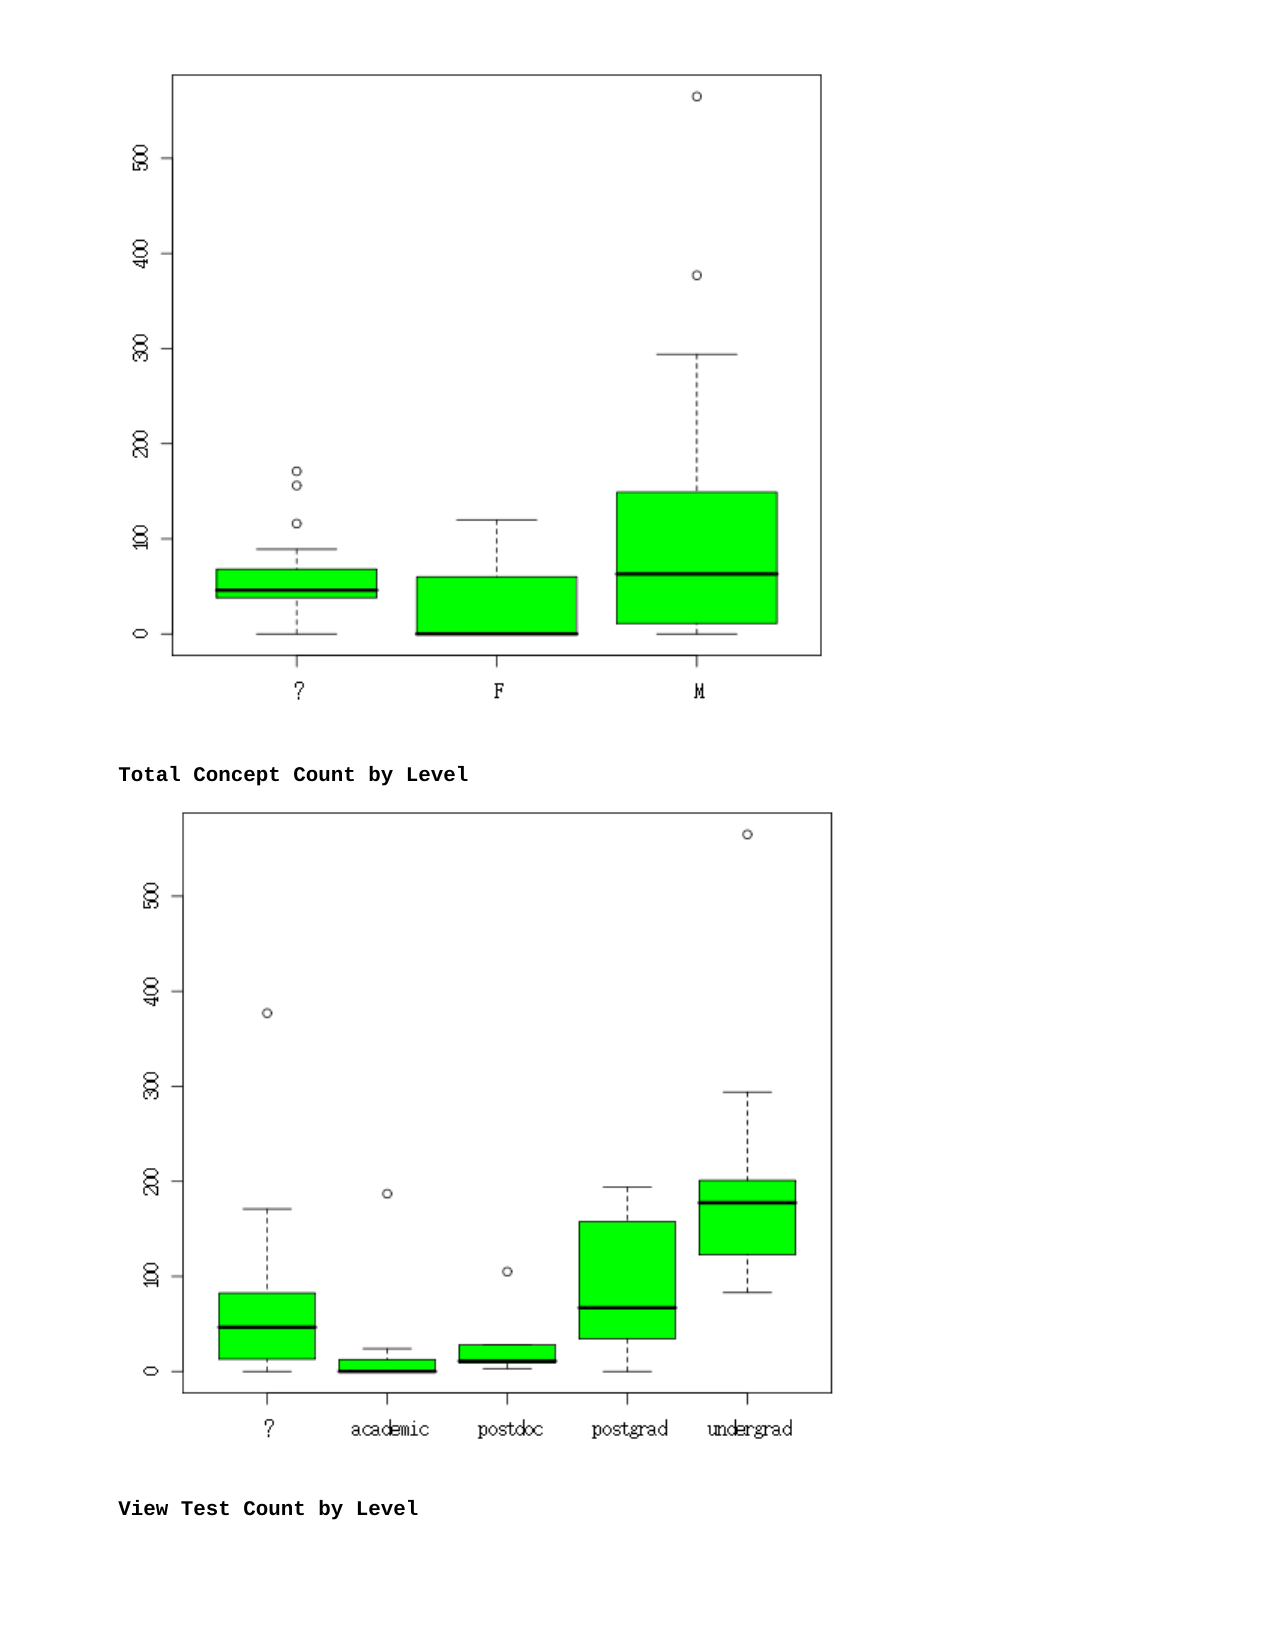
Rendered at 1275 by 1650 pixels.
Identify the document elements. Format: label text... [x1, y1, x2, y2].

text Total Concept Count by Level [118, 717, 1216, 788]
picture [118, 59, 852, 712]
text View Test Count by Level [118, 1474, 1216, 1521]
picture [118, 787, 861, 1469]
